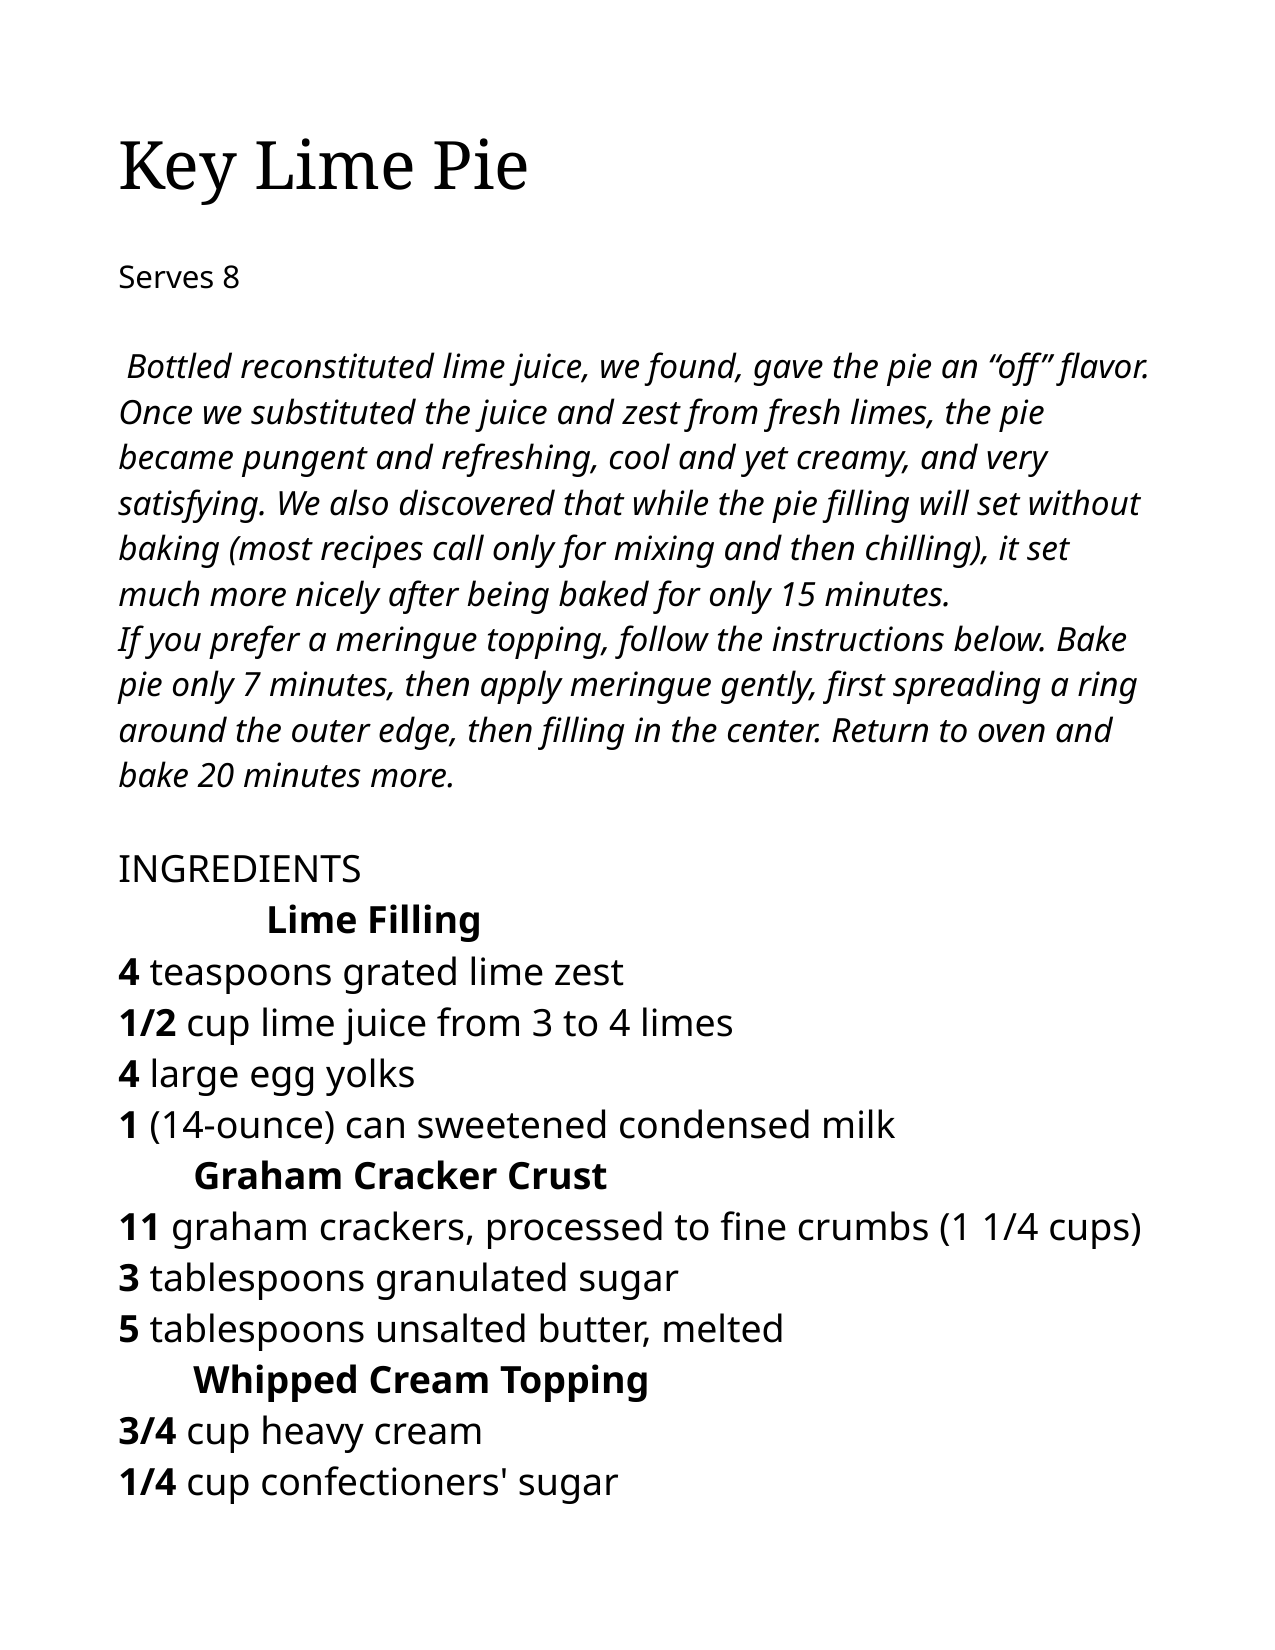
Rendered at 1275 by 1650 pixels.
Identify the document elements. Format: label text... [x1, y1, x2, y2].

text INGREDIENTS [118, 843, 1157, 894]
text 1 (14-ounce) can sweetened condensed milk [118, 1098, 1157, 1149]
text 3 tablespoons granulated sugar [118, 1251, 1157, 1302]
text Graham Cracker Crust [118, 1149, 1157, 1200]
text 4 teaspoons grated lime zest [118, 945, 1157, 996]
text Lime Filling [118, 894, 1157, 945]
text 5 tablespoons unsalted butter, melted [118, 1302, 1157, 1353]
text Key Lime Pie [118, 118, 1157, 209]
text 4 large egg yolks [118, 1047, 1157, 1098]
text 11 graham crackers, processed to fine crumbs (1 1/4 cups) [118, 1200, 1157, 1251]
text Bottled reconstituted lime juice, we found, gave the pie an “off” flavor. Once we substituted the juice and zest from fresh limes, the pie became pungent and refreshing, cool and yet creamy, and very satisfying. We also discovered that while the pie filling will set without baking (most recipes call only for mixing and then chilling), it set much more nicely after being baked for only 15 minutes. [118, 343, 1157, 616]
text 1/2 cup lime juice from 3 to 4 limes [118, 996, 1157, 1047]
text 1/4 cup confectioners' sugar [118, 1455, 1157, 1506]
text Whipped Cream Topping [118, 1353, 1157, 1404]
text Serves 8 [118, 255, 1157, 297]
text 3/4 cup heavy cream [118, 1404, 1157, 1455]
text If you prefer a meringue topping, follow the instructions below. Bake pie only 7 minutes, then apply meringue gently, first spreading a ring around the outer edge, then filling in the center. Return to oven and bake 20 minutes more. [118, 616, 1157, 797]
